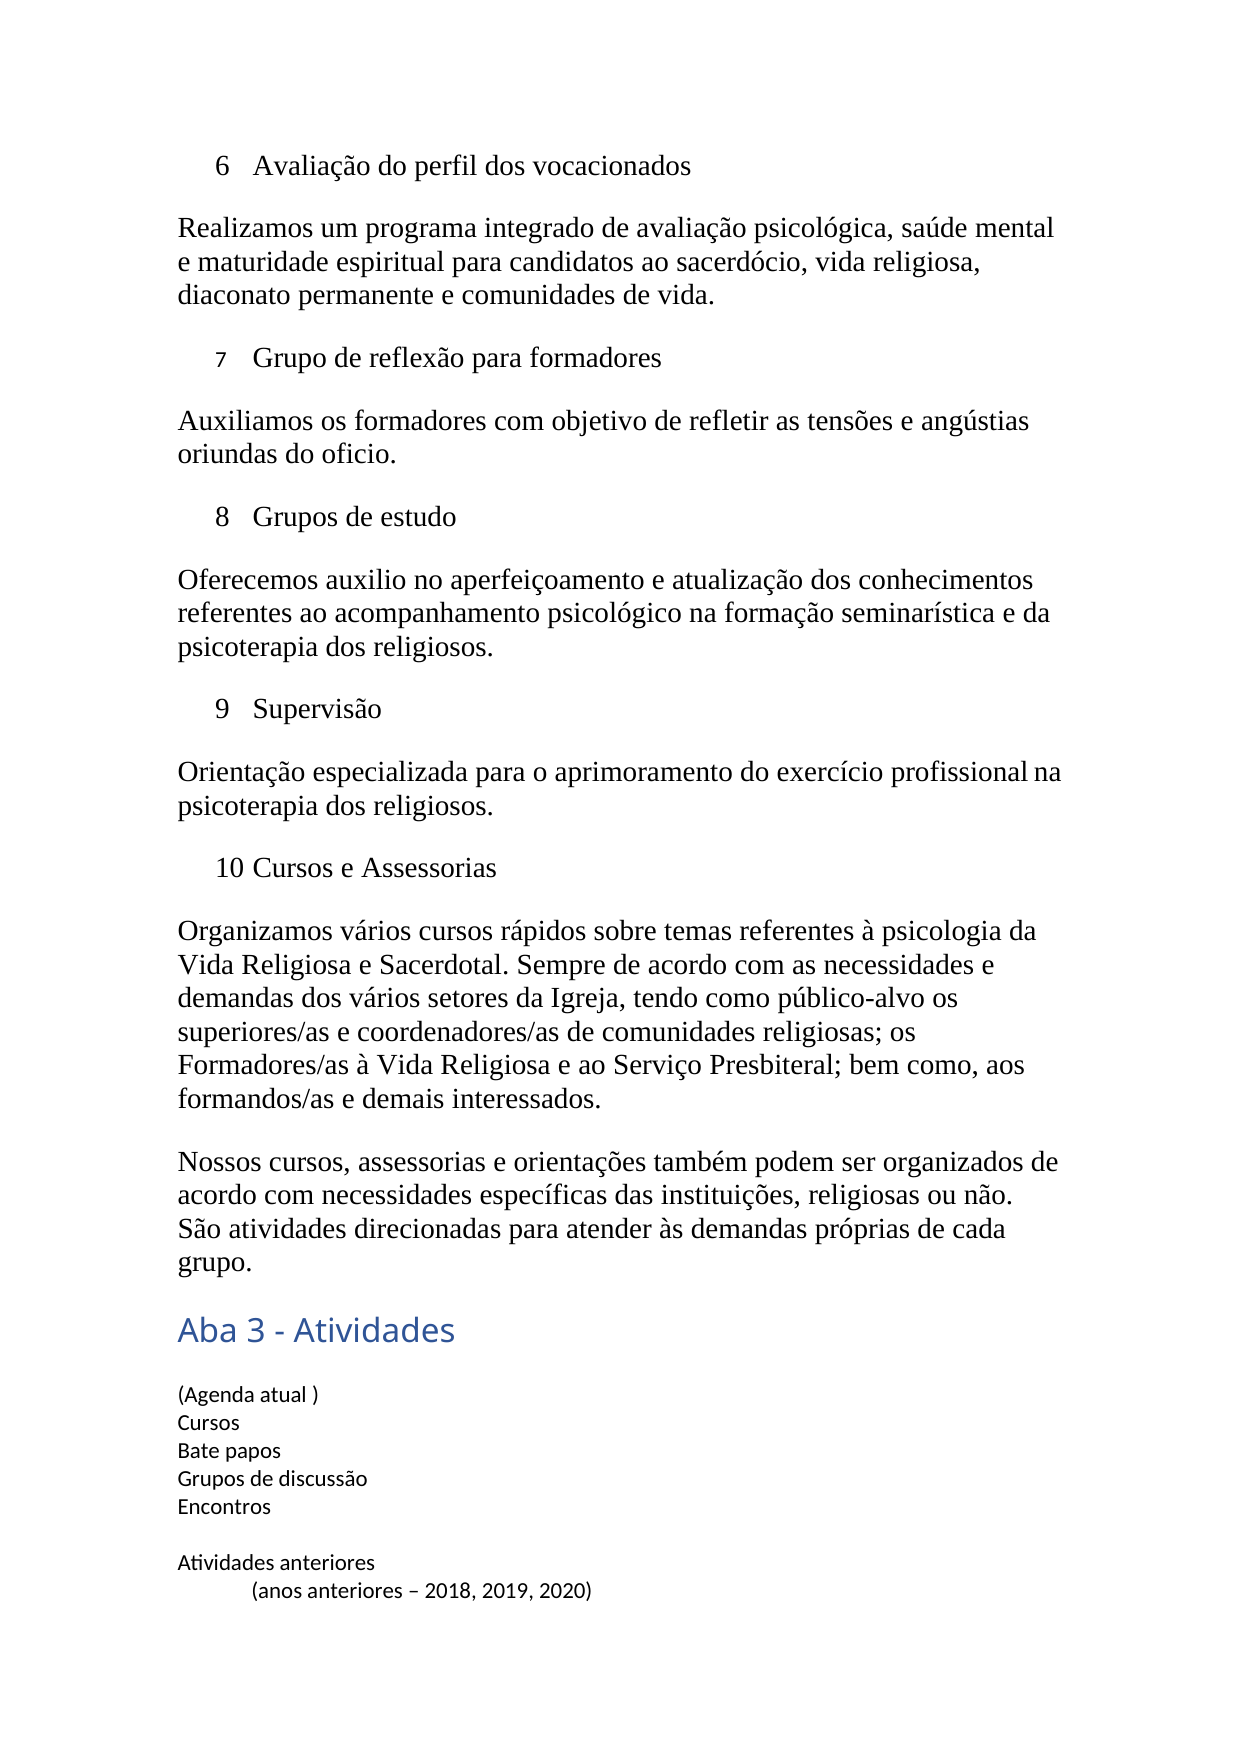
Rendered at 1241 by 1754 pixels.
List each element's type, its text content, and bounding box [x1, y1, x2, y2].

text (Agenda atual ) [177, 1380, 1063, 1408]
subtitle Oferecemos auxilio no aperfeiçoamento e atualização dos conhecimentos referentes ao acompanhamento psicológico na formação seminarística e da psicoterapia dos religiosos. [177, 562, 1063, 662]
subtitle Organizamos vários cursos rápidos sobre temas referentes à psicologia da Vida Religiosa e Sacerdotal. Sempre de acordo com as necessidades e demandas dos vários setores da Igreja, tendo como público-alvo os superiores/as e coordenadores/as de comunidades religiosas; os Formadores/as à Vida Religiosa e ao Serviço Presbiteral; bem como, aos formandos/as e demais interessados. [177, 913, 1063, 1114]
subtitle Auxiliamos os formadores com objetivo de refletir as tensões e angústias oriundas do oficio. [177, 403, 1063, 470]
subtitle Aba 3 - Atividades [177, 1307, 1063, 1352]
text Bate papos [177, 1436, 1063, 1464]
subtitle Supervisão [215, 692, 1063, 725]
subtitle Grupo de reflexão para formadores [215, 340, 1063, 374]
subtitle Realizamos um programa integrado de avaliação psicológica, saúde mental e maturidade espiritual para candidatos ao sacerdócio, vida religiosa, diaconato permanente e comunidades de vida. [177, 210, 1063, 311]
subtitle Nossos cursos, assessorias e orientações também podem ser organizados de acordo com necessidades específicas das instituições, religiosas ou não. São atividades direcionadas para atender às demandas próprias de cada grupo. [177, 1144, 1063, 1278]
subtitle Grupos de estudo [215, 499, 1063, 533]
text Grupos de discussão [177, 1464, 1063, 1492]
text (anos anteriores – 2018, 2019, 2020) [177, 1577, 1063, 1604]
text Cursos [177, 1408, 1063, 1436]
subtitle Cursos e Assessorias [215, 851, 1063, 884]
text Encontros [177, 1492, 1063, 1521]
subtitle Avaliação do perfil dos vocacionados [215, 148, 1063, 181]
subtitle Orientação especializada para o aprimoramento do exercício profissional na psicoterapia dos religiosos. [177, 754, 1063, 821]
text Atividades anteriores [177, 1548, 1063, 1577]
